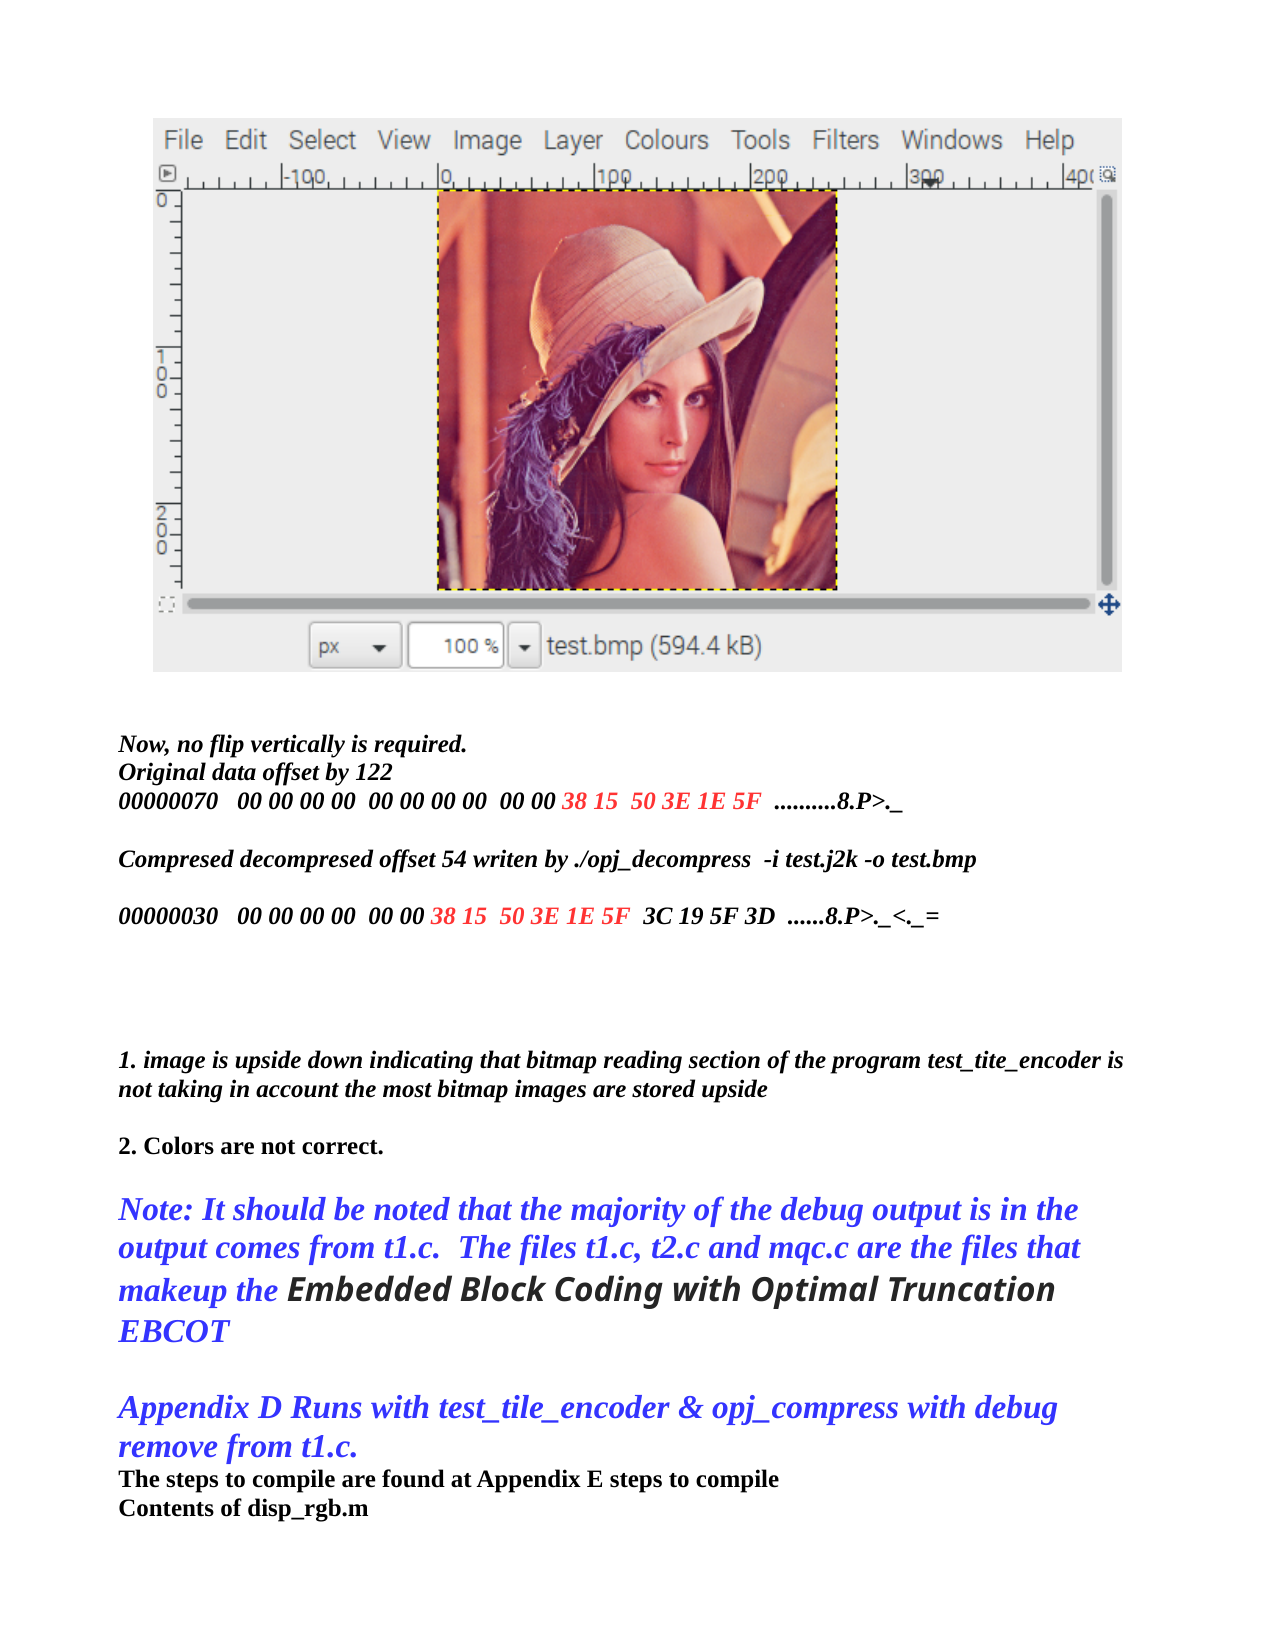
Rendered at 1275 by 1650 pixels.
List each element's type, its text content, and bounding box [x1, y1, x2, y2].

text Compresed decompresed offset 54 writen by ./opj_decompress -i test.j2k -o test.bmp [118, 844, 1157, 872]
text 1. image is upside down indicating that bitmap reading section of the program test_tite_encoder is not taking in account the most bitmap images are stored upside [118, 1045, 1157, 1102]
text 00000030 00 00 00 00 00 00 38 15 50 3E 1E 5F 3C 19 5F 3D ......8.P>._<._= [118, 901, 1157, 930]
text Note: It should be noted that the majority of the debug output is in the output comes from t1.c. The files t1.c, t2.c and mqc.c are the files that makeup the Embedded Block Coding with Optimal Truncation EBCOT [118, 1189, 1157, 1349]
text Contents of disp_rgb.m [118, 1493, 1157, 1522]
text Now, no flip vertically is required. [118, 729, 1157, 757]
text Appendix D Runs with test_tile_encoder & opj_compress with debug remove from t1.c. [118, 1387, 1157, 1464]
text The steps to compile are found at Appendix E steps to compile [118, 1464, 1157, 1493]
text Original data offset by 122 [118, 757, 1157, 786]
text 00000070 00 00 00 00 00 00 00 00 00 00 38 15 50 3E 1E 5F ..........8.P>._ [118, 786, 1157, 815]
picture [153, 118, 1122, 672]
text 2. Colors are not correct. [118, 1131, 1157, 1160]
